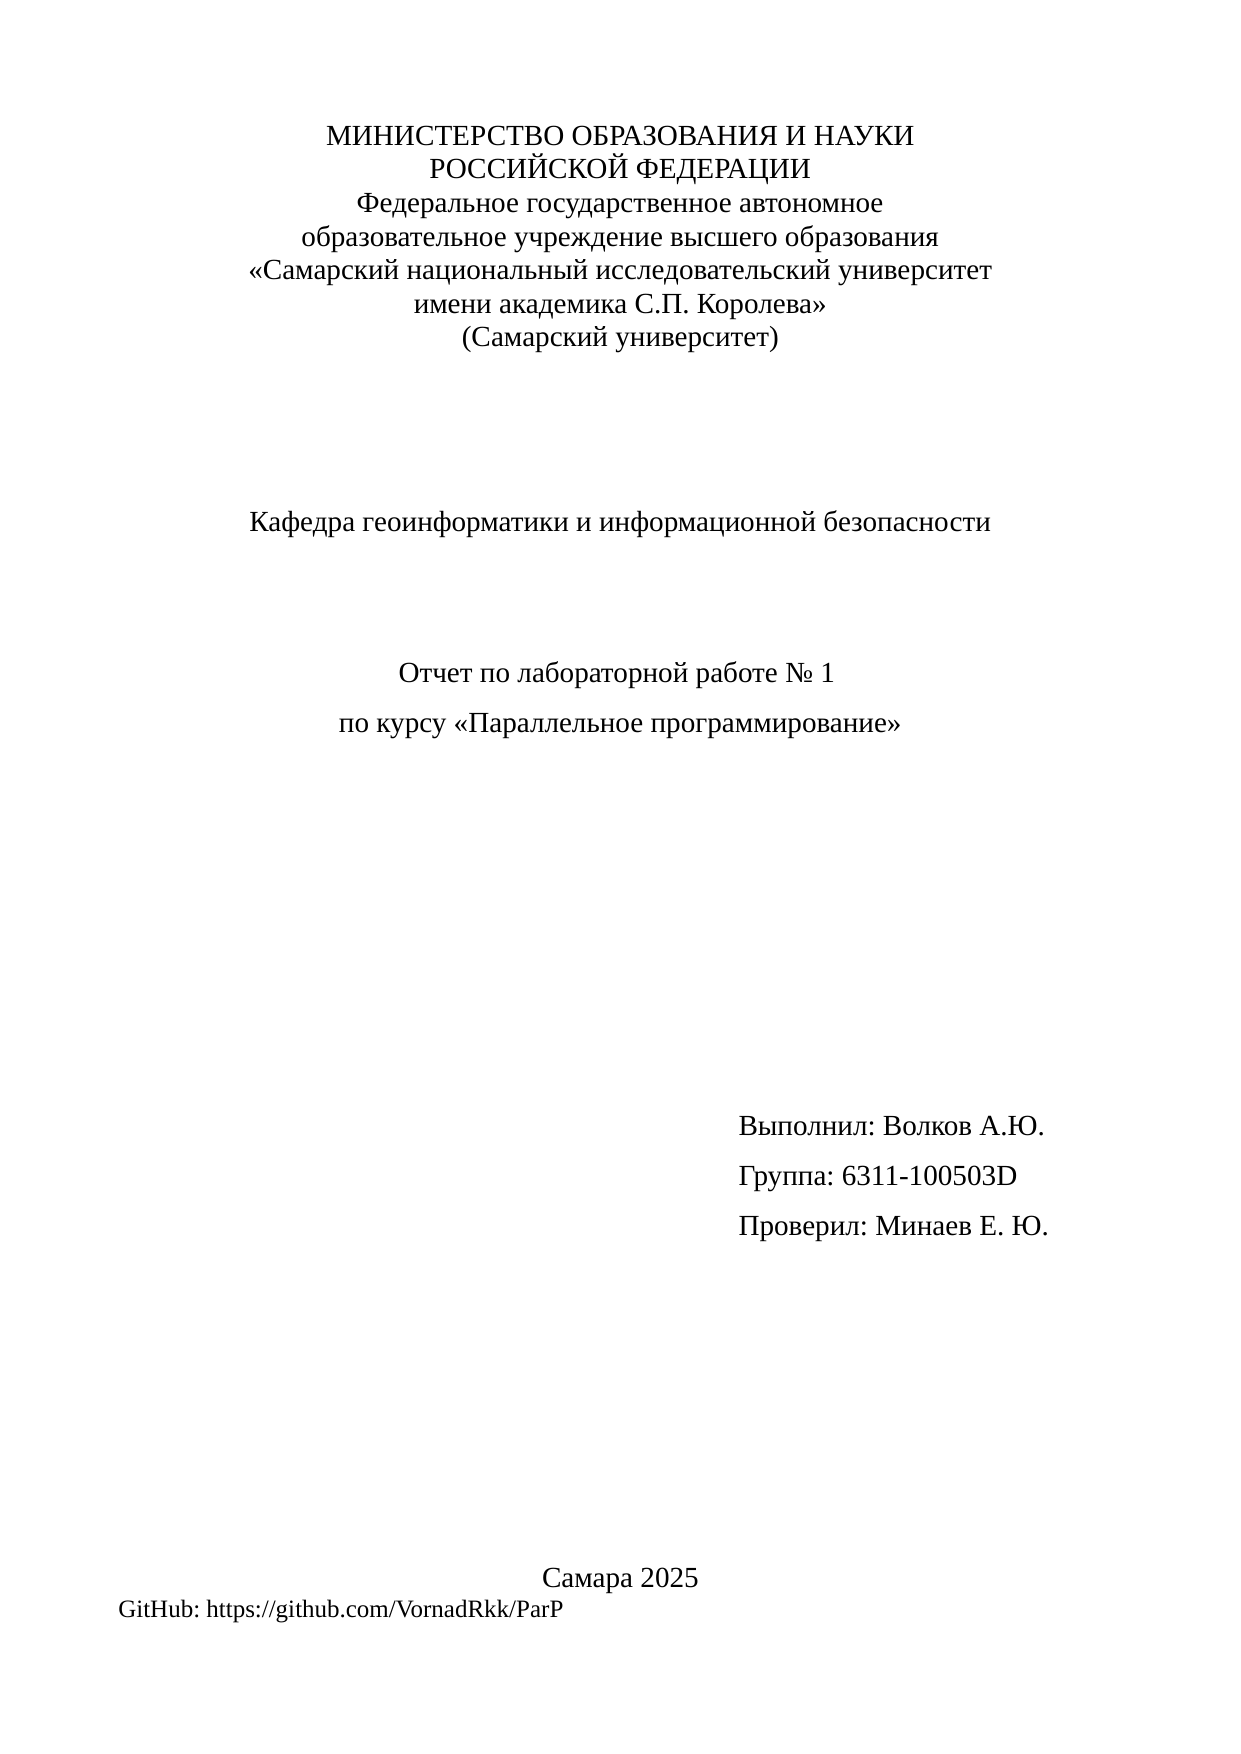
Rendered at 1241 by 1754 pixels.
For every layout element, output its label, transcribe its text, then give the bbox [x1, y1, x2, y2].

text РОССИЙСКОЙ ФЕДЕРАЦИИ [118, 152, 1122, 185]
text Кафедра геоинформатики и информационной безопасности [118, 504, 1122, 537]
text имени академика С.П. Королева» [118, 286, 1122, 319]
text GitHub: https://github.com/VornadRkk/ParP [118, 1594, 1122, 1623]
text Группа: 6311-100503D [738, 1158, 1122, 1191]
text Отчет по лабораторной работе № 1 [118, 655, 1122, 688]
text Федеральное государственное автономное образовательное учреждение высшего образования «Самарский национальный исследовательский университет [118, 185, 1122, 286]
text по курсу «Параллельное программирование» [118, 705, 1122, 739]
text Проверил: Минаев Е. Ю. [738, 1208, 1122, 1242]
text (Самарский университет) [118, 319, 1122, 353]
text МИНИСТЕРСТВО ОБРАЗОВАНИЯ И НАУКИ [118, 118, 1122, 152]
text Самара 2025 [118, 1560, 1122, 1594]
text Выполнил: Волков А.Ю. [118, 1108, 1152, 1141]
